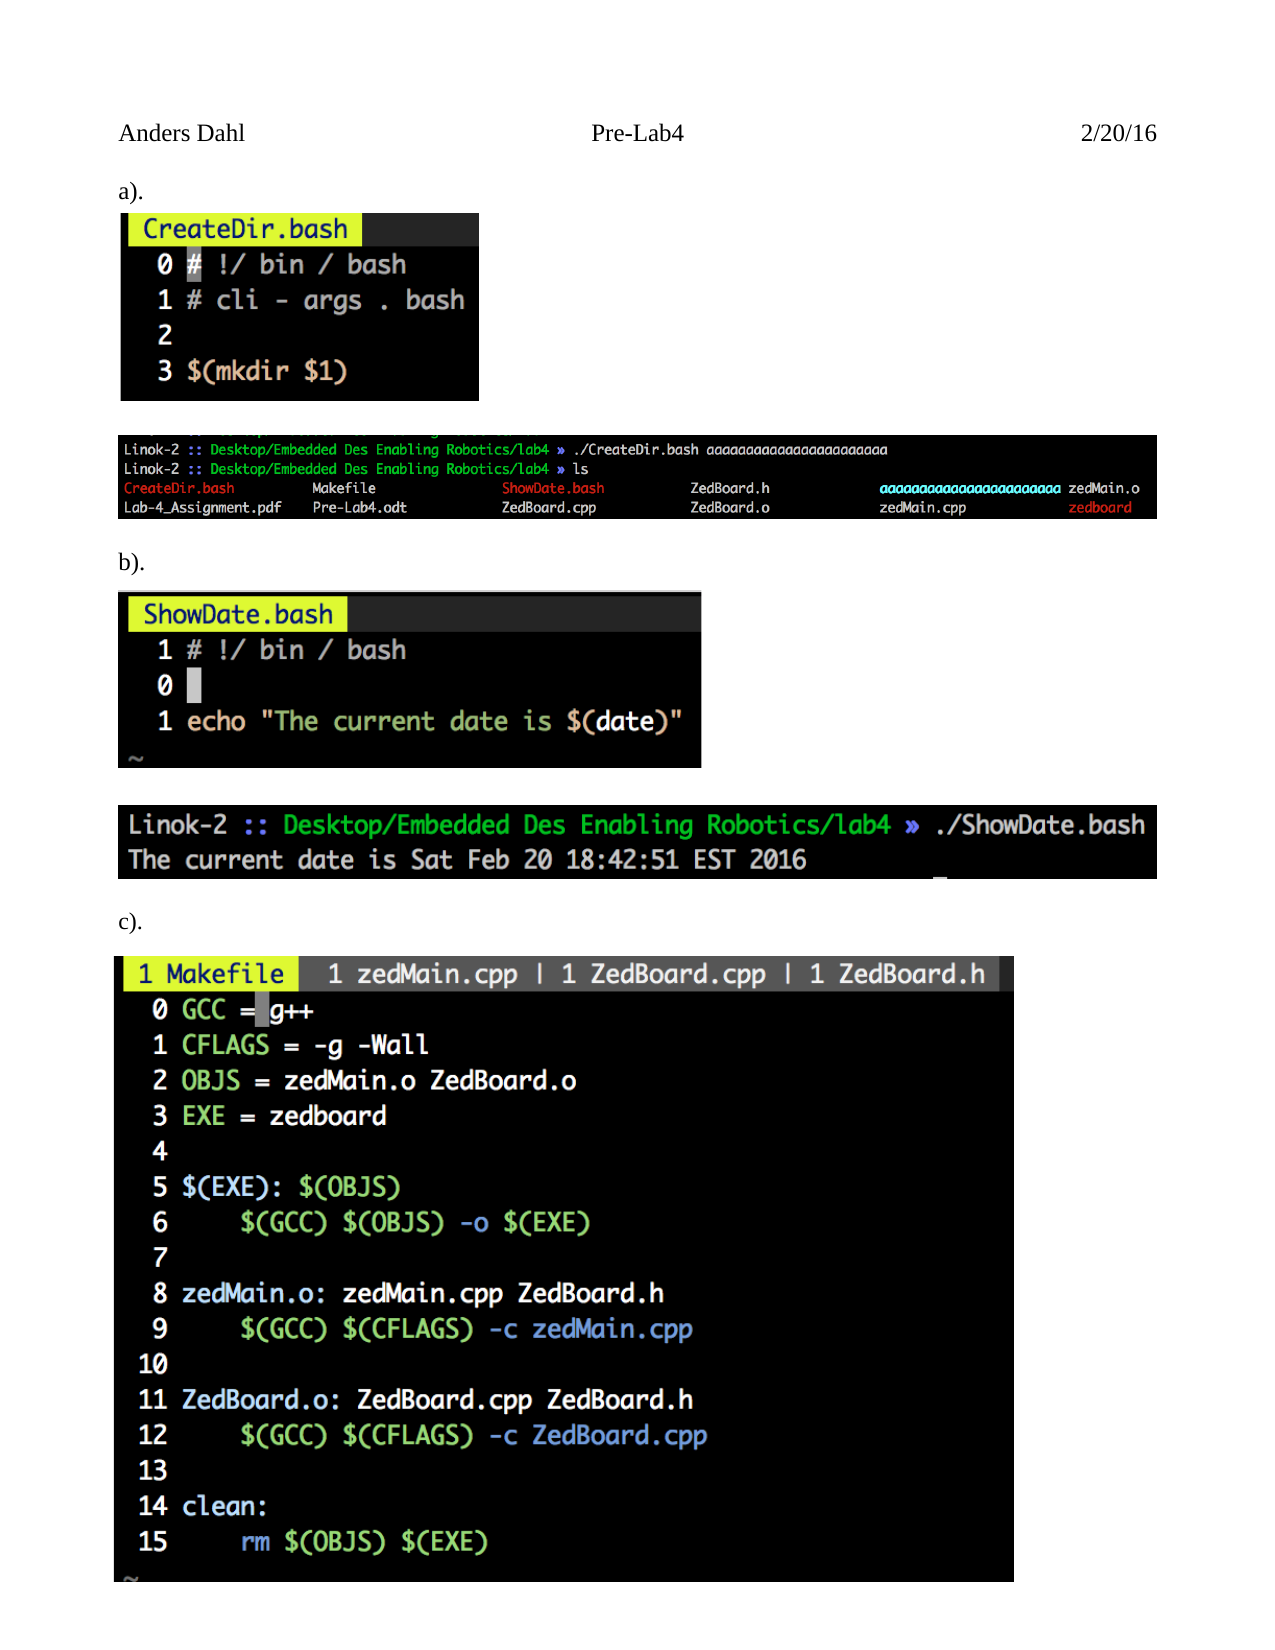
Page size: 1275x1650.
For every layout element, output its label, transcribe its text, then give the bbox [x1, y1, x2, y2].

picture [120, 213, 479, 401]
picture [118, 805, 1157, 879]
text c). [118, 907, 1157, 935]
text a). [118, 176, 1157, 205]
picture [113, 956, 1014, 1582]
picture [118, 590, 702, 768]
picture [118, 435, 1157, 519]
text b). [118, 547, 1157, 576]
